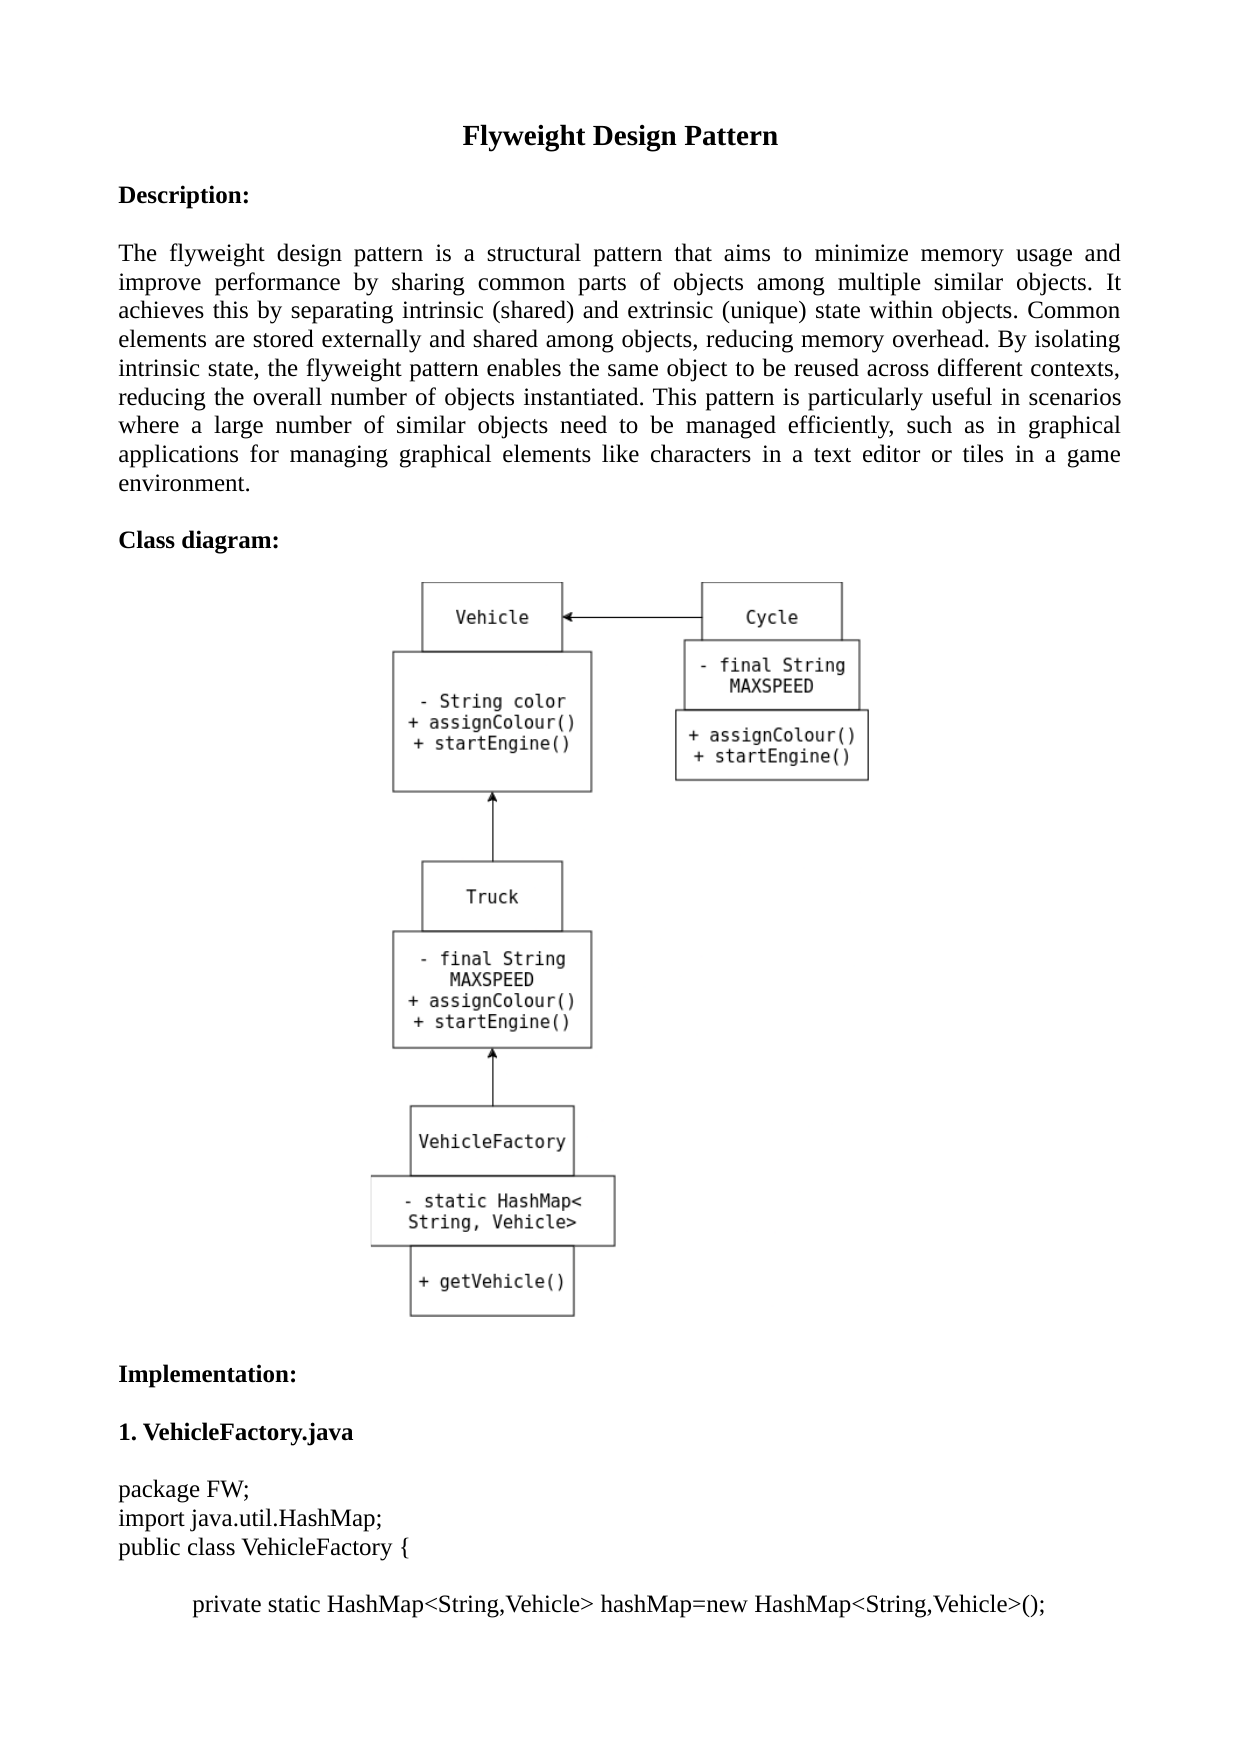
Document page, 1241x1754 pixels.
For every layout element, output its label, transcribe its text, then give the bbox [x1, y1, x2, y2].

text Class diagram: [118, 525, 1122, 554]
picture [370, 582, 870, 1317]
text import java.util.HashMap; [118, 1503, 1122, 1532]
text public class VehicleFactory { [118, 1532, 1122, 1560]
text The flyweight design pattern is a structural pattern that aims to minimize memory usage and improve performance by sharing common parts of objects among multiple similar objects. It achieves this by separating intrinsic (shared) and extrinsic (unique) state within objects. Common elements are stored externally and shared among objects, reducing memory overhead. By isolating intrinsic state, the flyweight pattern enables the same object to be reused across different contexts, reducing the overall number of objects instantiated. This pattern is particularly useful in scenarios where a large number of similar objects need to be managed efficiently, such as in graphical applications for managing graphical elements like characters in a text editor or tiles in a game environment. [118, 238, 1122, 497]
text Implementation: [118, 1359, 1122, 1388]
text package FW; [118, 1474, 1122, 1503]
text Flyweight Design Pattern [118, 118, 1122, 152]
text Description: [118, 180, 1122, 209]
text private static HashMap<String,Vehicle> hashMap=new HashMap<String,Vehicle>(); [118, 1589, 1122, 1618]
text 1. VehicleFactory.java [118, 1417, 1122, 1445]
